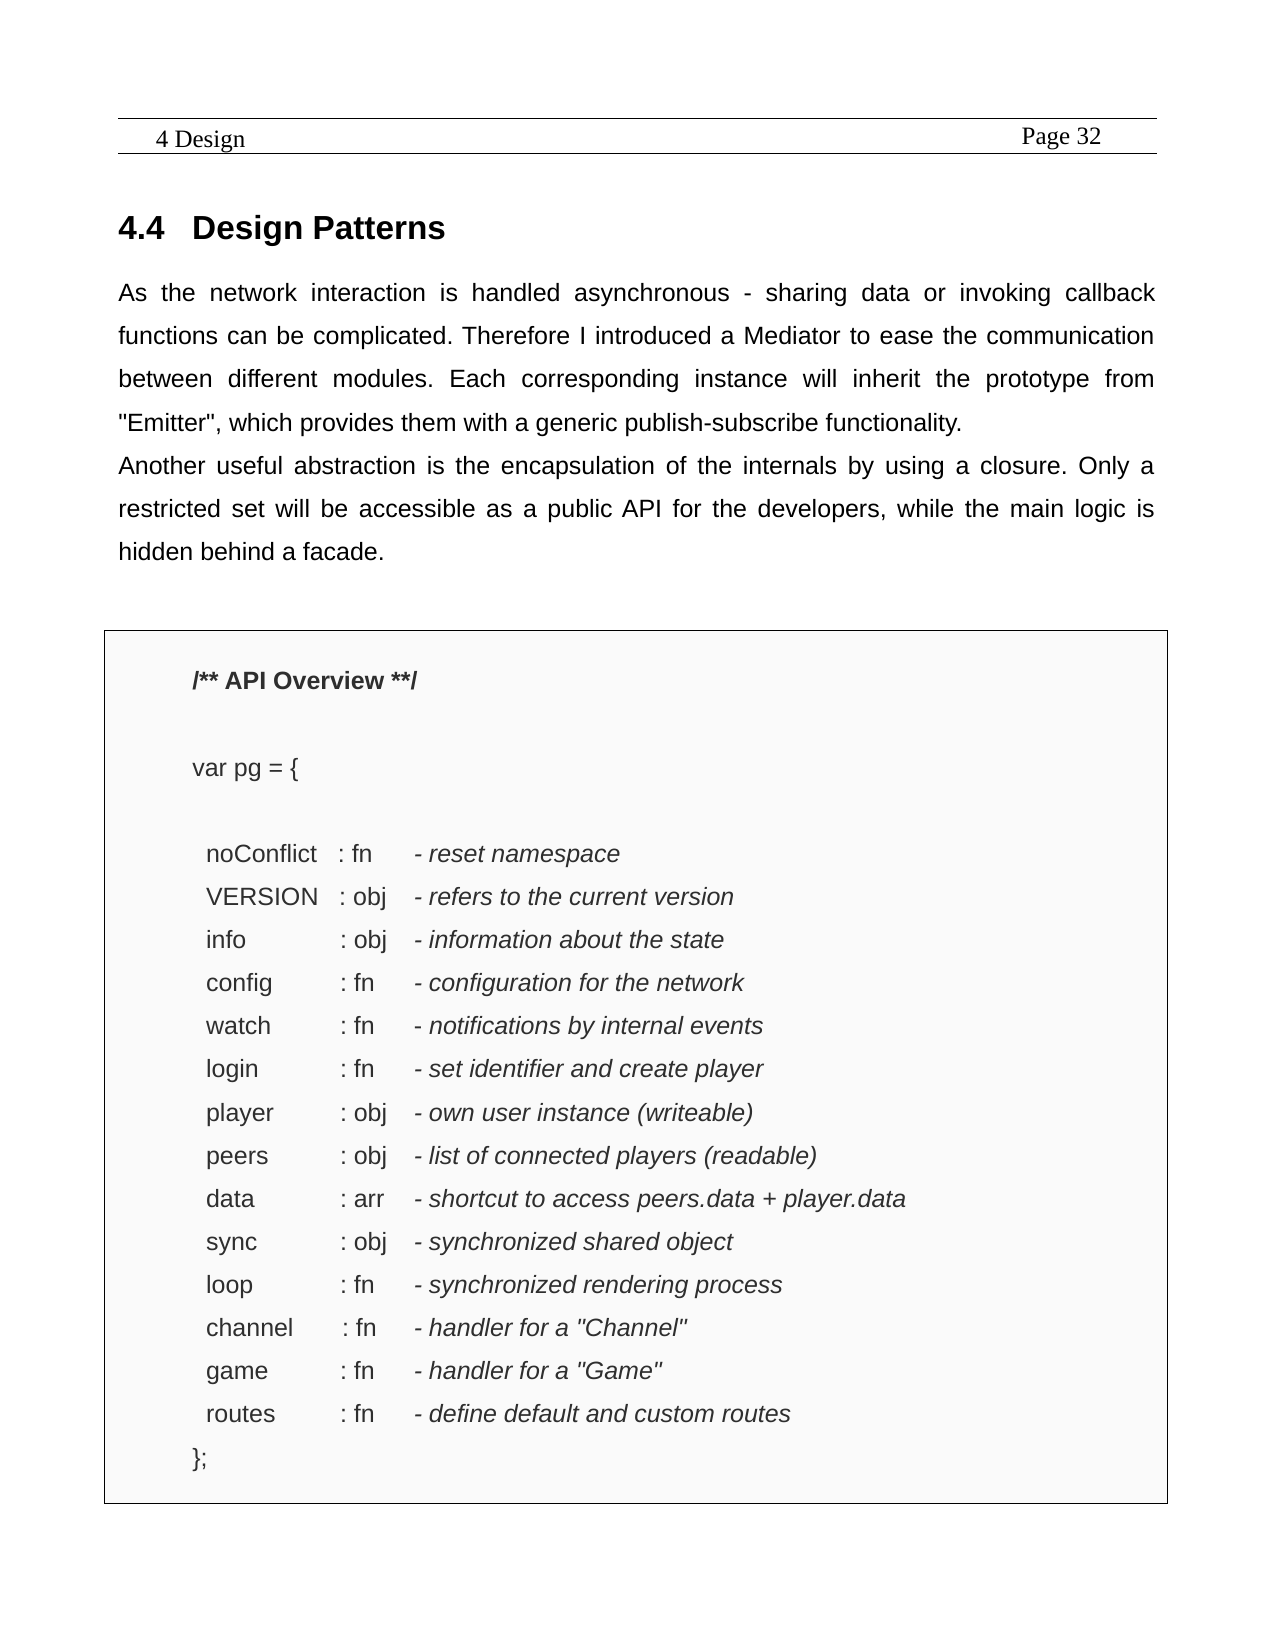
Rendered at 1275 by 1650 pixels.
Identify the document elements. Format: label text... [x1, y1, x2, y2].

text 5 Implementation [118, 1356, 1157, 1385]
text 5 Implementation [118, 925, 1157, 954]
subtitle 5.2.1 Rooms [118, 666, 1157, 695]
text game → 2 parameter || http://{HOST}.{TLD/#!/{channel}/{id}/ [118, 1227, 1157, 1256]
text Following events exist and will be dispatched: [118, 1313, 1157, 1342]
text I introduced the concept of a room. In general a room is a subnet which separates different groups and offers specific features according to its type. There are two kind of rooms - channels and games. While a channel just provides the basic functions to communicate, [118, 882, 1157, 911]
text Default Scheme: [118, 1141, 1157, 1169]
text Channels (inclusive Games) [118, 1399, 1157, 1428]
text a game extends its possibilities. A developer can provide a bootstrapping function to start the actual rendering and define hooks which will be triggered as new users “enter” or “leave”. [118, 968, 1157, 997]
text The URL will be matched to a path for a channel or a game. [118, 753, 1157, 781]
text https://developer.mozilla.org/en-US/docs/Web/Reference/Events/hashchange [118, 1054, 1157, 1083]
text As multiplayer games often differ between a lobby for social interactions and the game itself, [118, 839, 1157, 868]
text Developers can also attach handlers for a type in general or specify actions for certain rooms. [118, 1270, 1157, 1299]
text As the network interaction is handled asynchronous - sharing data or invoking callback functions can be complicated. Therefore I introduced a Mediator to ease the communication between different modules. Each corresponding instance will inherit the prototype from "Emitter", which provides them with a generic publish-subscribe functionality. [118, 278, 1157, 436]
text “enter” : as an user is connected with all other peers in the room [118, 1443, 1157, 1471]
text Another useful abstraction is the encapsulation of the internals by using a closure. Only a restricted set will be accessible as a public API for the developers, while the main logic is hidden behind a facade. [118, 451, 1157, 566]
text PeerGaming parses the address and tries to match up the location. By default it will first look for a game id and then for a channel name. [118, 1098, 1157, 1126]
subtitle 4.4 Design Patterns [118, 208, 1157, 247]
text channel → 1 parameter || http://{HOST}.{TLD/#!/{channel}/ [118, 1184, 1157, 1213]
text The URL in the browser defines the room in which a player currently stays. As the user navigates and the path changes, the hashchange event will be triggered by the window. [118, 1011, 1157, 1040]
